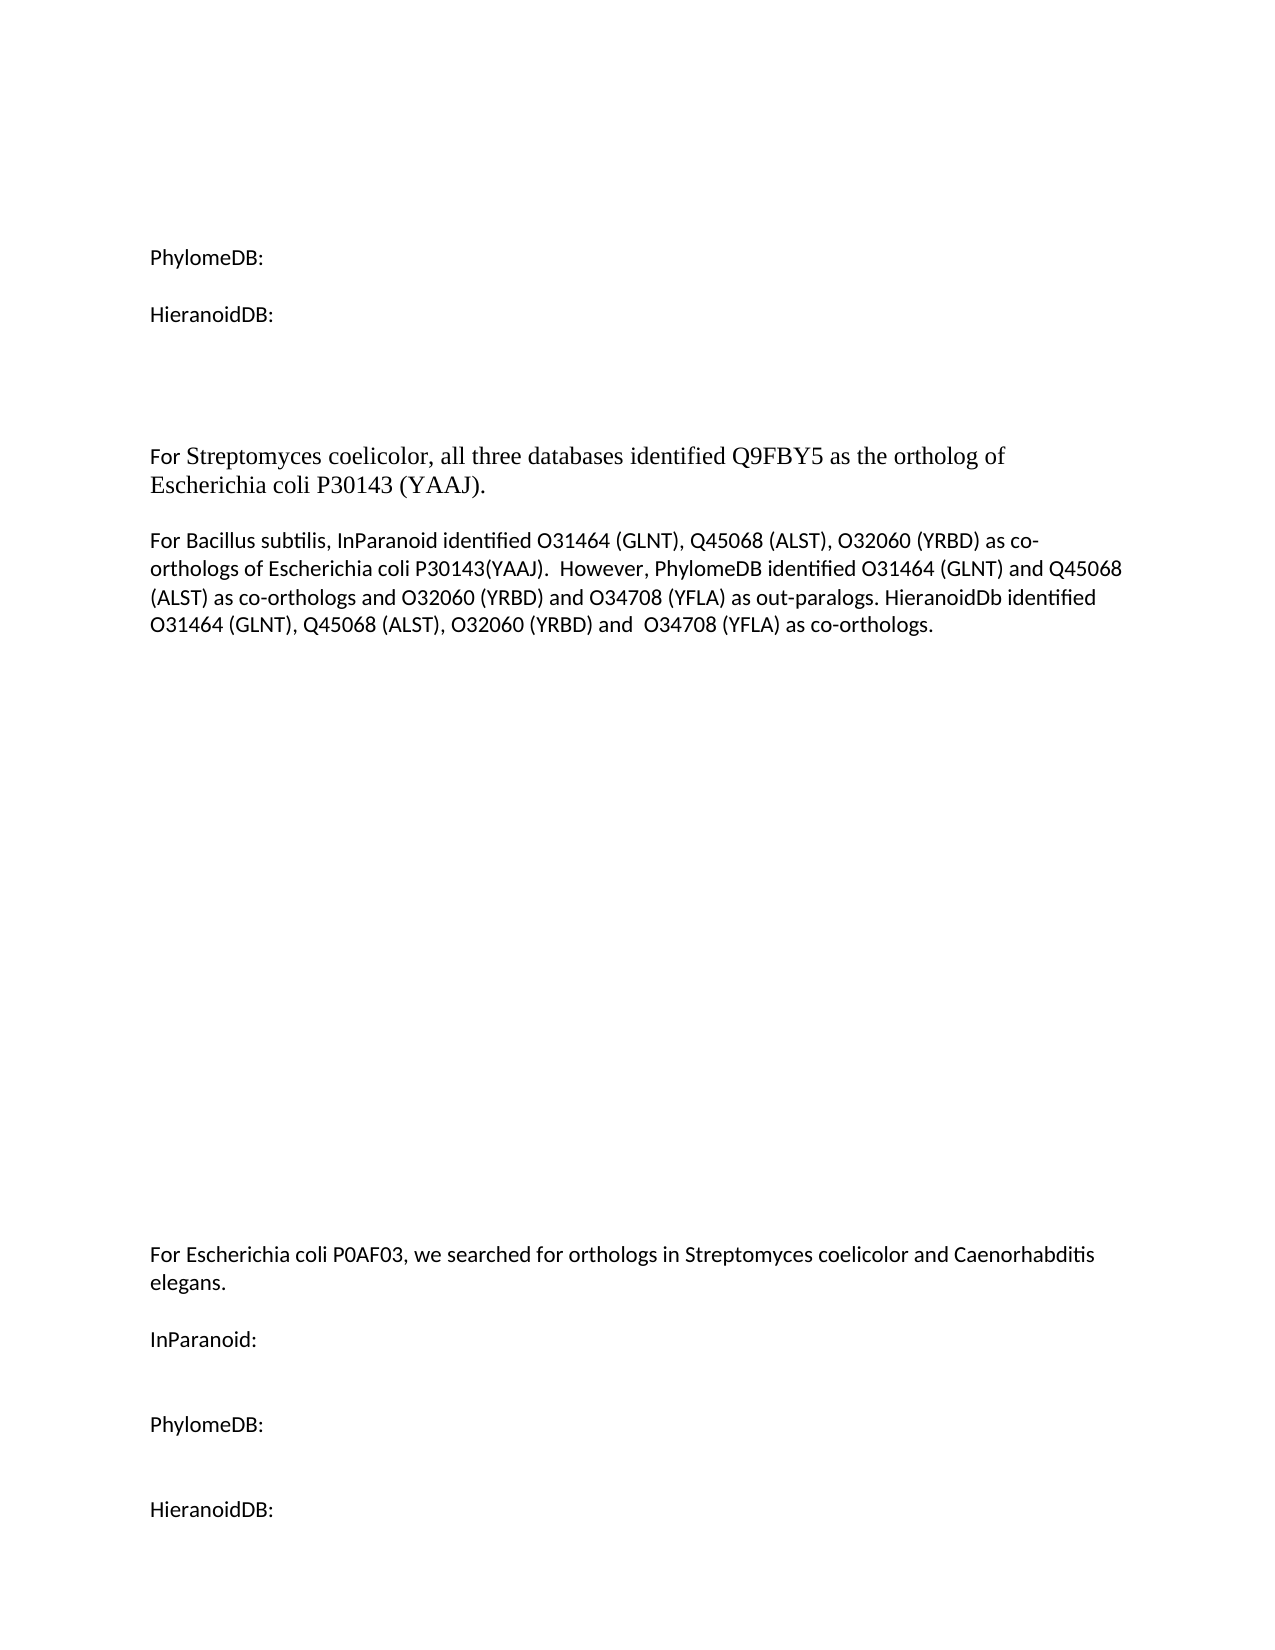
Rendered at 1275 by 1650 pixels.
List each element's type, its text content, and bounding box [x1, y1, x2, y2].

text HieranoidDB: [150, 300, 1125, 328]
text For Escherichia coli P0AF03, we searched for orthologs in Streptomyces coelicolor and Caenorhabditis elegans. [150, 1240, 1125, 1296]
text HieranoidDB: [150, 1495, 1125, 1523]
text For Bacillus subtilis, InParanoid identified O31464 (GLNT), Q45068 (ALST), O32060 (YRBD) as co-orthologs of Escherichia coli P30143(YAAJ). However, PhylomeDB identified O31464 (GLNT) and Q45068 (ALST) as co-orthologs and O32060 (YRBD) and O34708 (YFLA) as out-paralogs. HieranoidDb identified O31464 (GLNT), Q45068 (ALST), O32060 (YRBD) and O34708 (YFLA) as co-orthologs. [150, 527, 1125, 639]
text PhylomeDB: [150, 1411, 1125, 1438]
text For Streptomyces coelicolor, all three databases identified Q9FBY5 as the ortholog of Escherichia coli P30143 (YAAJ). [150, 441, 1125, 498]
text PhylomeDB: [150, 243, 1125, 271]
text InParanoid: [150, 1325, 1125, 1353]
